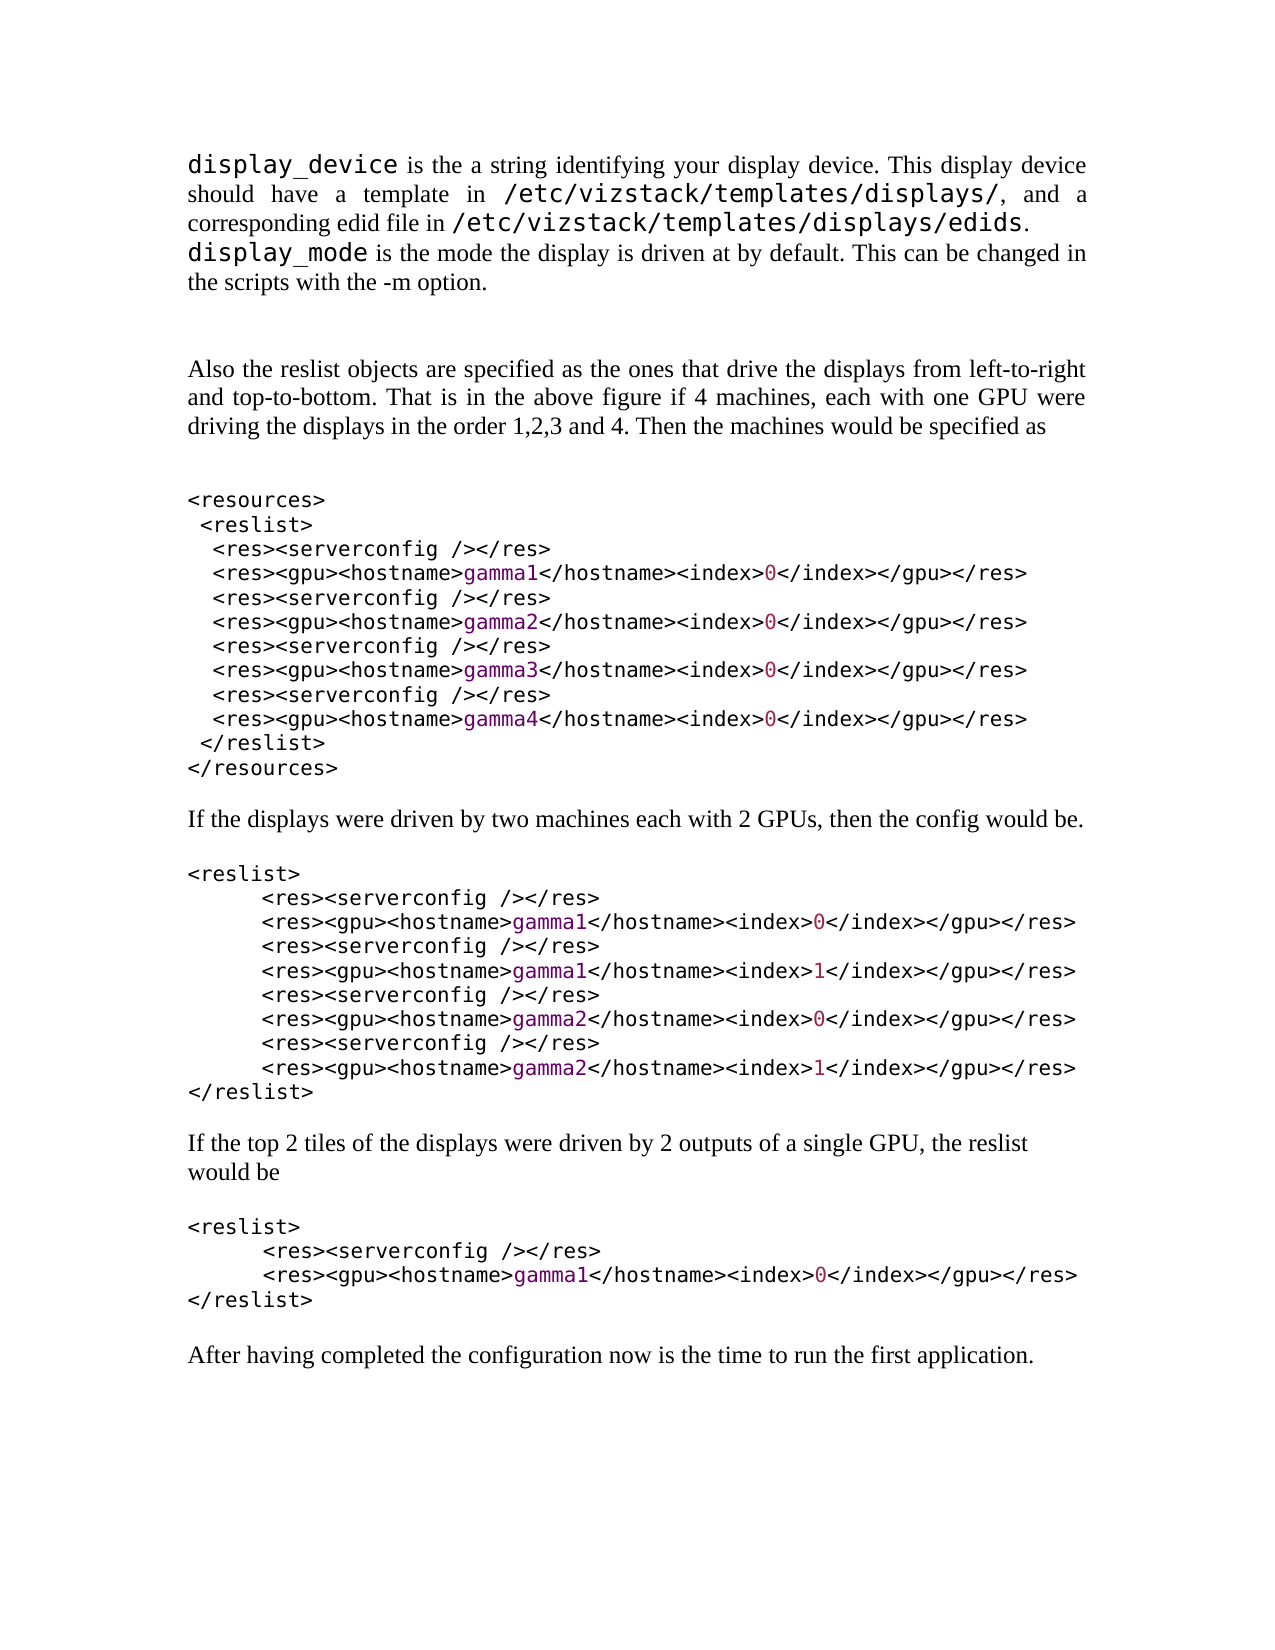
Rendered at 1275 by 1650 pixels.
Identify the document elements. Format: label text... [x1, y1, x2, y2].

text <res><gpu><hostname>gamma1</hostname><index>0</index></gpu></res> [187, 1263, 1087, 1288]
text <res><serverconfig /></res> [187, 683, 1087, 707]
text display_mode is the mode the display is driven at by default. This can be changed in the scripts with the -m option. [187, 238, 1087, 296]
text <res><serverconfig /></res> <res><gpu><hostname>gamma1</hostname><index>0</index></gpu></res> [261, 886, 1087, 934]
text </reslist> [187, 731, 1087, 756]
text <res><serverconfig /></res> <res><gpu><hostname>gamma1</hostname><index>1</index></gpu></res> [261, 934, 1087, 983]
text <reslist> [187, 513, 1087, 537]
text <res><serverconfig /></res> [187, 537, 1087, 561]
text display_device is the a string identifying your display device. This display device should have a template in /etc/vizstack/templates/displays/, and a corresponding edid file in /etc/vizstack/templates/displays/edids. [187, 150, 1087, 238]
text <res><serverconfig /></res> [187, 1239, 1087, 1263]
text Also the reslist objects are specified as the ones that drive the displays from left-to-right and top-to-bottom. That is in the above figure if 4 machines, each with one GPU were driving the displays in the order 1,2,3 and 4. Then the machines would be specified as [187, 354, 1087, 440]
text <res><serverconfig /></res> [187, 634, 1087, 658]
text <resources> [187, 488, 1087, 513]
text If the displays were driven by two machines each with 2 GPUs, then the config would be. [187, 804, 1087, 833]
text <res><gpu><hostname>gamma1</hostname><index>0</index></gpu></res> [187, 561, 1087, 586]
text <res><serverconfig /></res> <res><gpu><hostname>gamma2</hostname><index>0</index></gpu></res> [261, 983, 1087, 1031]
text After having completed the configuration now is the time to run the first application. [187, 1341, 1087, 1369]
text <res><serverconfig /></res> <res><gpu><hostname>gamma2</hostname><index>1</index></gpu></res> [261, 1031, 1087, 1080]
text <res><gpu><hostname>gamma3</hostname><index>0</index></gpu></res> [187, 658, 1087, 683]
text <res><gpu><hostname>gamma4</hostname><index>0</index></gpu></res> [187, 707, 1087, 731]
text </resources> [187, 756, 1087, 780]
text </reslist> [187, 1288, 1087, 1312]
text </reslist> [188, 1080, 1087, 1104]
text <reslist> [187, 1215, 1087, 1239]
text <res><serverconfig /></res> [187, 586, 1087, 610]
text <res><gpu><hostname>gamma2</hostname><index>0</index></gpu></res> [187, 610, 1087, 634]
text If the top 2 tiles of the displays were driven by 2 outputs of a single GPU, the reslist would be [187, 1128, 1087, 1186]
text <reslist> [187, 862, 1087, 886]
